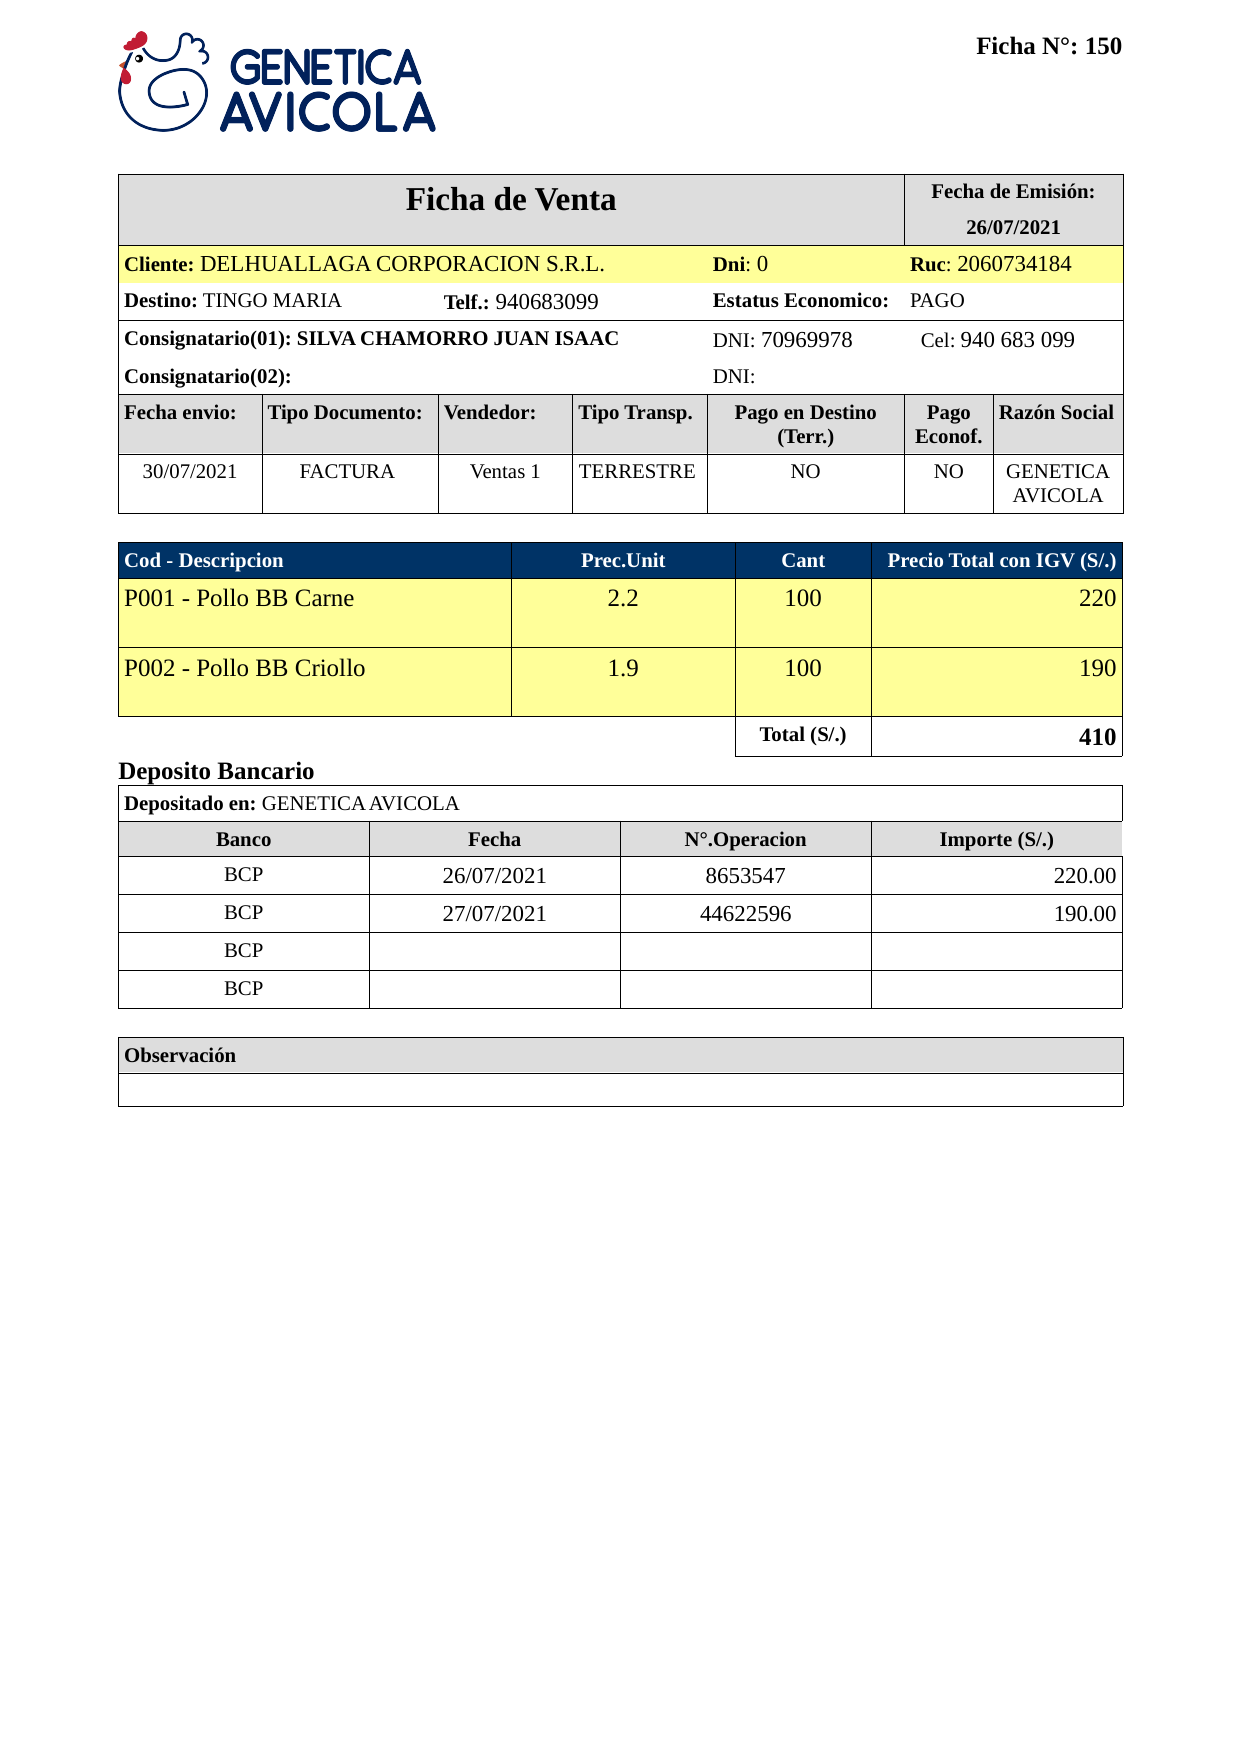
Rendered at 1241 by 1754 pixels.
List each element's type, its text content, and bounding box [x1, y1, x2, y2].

table_cell P002 - Pollo BB Criollo [119, 648, 511, 716]
table_cell GENETICA AVICOLA [994, 455, 1123, 513]
table_cell Estatus Economico: [707, 283, 904, 320]
table_cell 100 [736, 648, 871, 716]
table_cell FACTURA [263, 455, 438, 513]
table_cell [621, 933, 871, 970]
table_cell 190.00 [872, 895, 1122, 932]
table_cell Telf.: 940683099 [438, 283, 707, 320]
table_cell Importe (S/.) [872, 822, 1122, 856]
table_cell Pago en Destino (Terr.) [708, 395, 904, 453]
text Deposito Bancario [118, 756, 1122, 785]
table_cell [872, 971, 1122, 1008]
table_header Observación [119, 1038, 1123, 1072]
table_cell DNI: [707, 358, 1123, 394]
picture [118, 31, 436, 132]
table_cell [872, 933, 1122, 970]
table_cell Razón Social [994, 395, 1123, 453]
table_header Cod - Descripcion [119, 543, 511, 578]
table_cell 220.00 [872, 857, 1122, 894]
table_cell NO [905, 455, 993, 513]
table_cell Fecha envio: [119, 395, 262, 453]
table_cell Tipo Transp. [573, 395, 707, 453]
table_header Precio Total con IGV (S/.) [872, 543, 1122, 578]
table_cell 8653547 [621, 857, 871, 894]
table_header Cant [736, 543, 871, 578]
table_cell Consignatario(02): [119, 358, 707, 394]
table_cell Cliente: DELHUALLAGA CORPORACION S.R.L. [119, 246, 707, 283]
table_cell NO [708, 455, 904, 513]
table_cell BCP [119, 895, 369, 932]
table_cell [370, 971, 620, 1008]
table_cell 27/07/2021 [370, 895, 620, 932]
table_cell N°.Operacion [621, 822, 871, 856]
table_header Prec.Unit [512, 543, 735, 578]
table_cell 44622596 [621, 895, 871, 932]
table_cell DNI: 70969978 [707, 321, 915, 358]
table_cell 100 [736, 579, 871, 647]
table_cell 30/07/2021 [119, 455, 262, 513]
table_cell [621, 971, 871, 1008]
table_cell Pago Econof. [905, 395, 993, 453]
table_cell Dni: 0 [707, 246, 904, 283]
table_cell BCP [119, 971, 369, 1008]
table_cell 2.2 [512, 579, 735, 647]
table_cell BCP [119, 933, 369, 970]
table_cell Ruc: 2060734184 [904, 246, 1123, 283]
table_cell 26/07/2021 [370, 857, 620, 894]
table_cell [370, 933, 620, 970]
table_cell Cel: 940 683 099 [915, 321, 1123, 358]
table_cell Consignatario(01): SILVA CHAMORRO JUAN ISAAC [119, 321, 707, 358]
table_cell P001 - Pollo BB Carne [119, 579, 511, 647]
table_cell 410 [872, 717, 1122, 756]
table_cell 26/07/2021 [905, 209, 1123, 245]
table_cell Banco [119, 822, 369, 856]
table_cell 1.9 [512, 648, 735, 716]
table_cell TERRESTRE [573, 455, 707, 513]
table_cell Ventas 1 [439, 455, 572, 513]
table_cell BCP [119, 857, 369, 894]
table_cell [119, 1074, 1123, 1106]
table_header Fecha de Emisión: [905, 175, 1123, 209]
table_cell Fecha [370, 822, 620, 856]
table_cell 190 [872, 648, 1122, 716]
table_cell [511, 717, 735, 756]
table_cell 220 [872, 579, 1122, 647]
table_cell Vendedor: [439, 395, 572, 453]
table_cell Total (S/.) [736, 717, 871, 756]
table_header Depositado en: GENETICA AVICOLA [119, 786, 1122, 821]
table_cell PAGO [904, 283, 1123, 320]
table_cell Tipo Documento: [263, 395, 438, 453]
table_header Ficha de Venta [119, 175, 904, 245]
table_cell Destino: TINGO MARIA [119, 283, 438, 320]
table_cell [118, 717, 511, 756]
